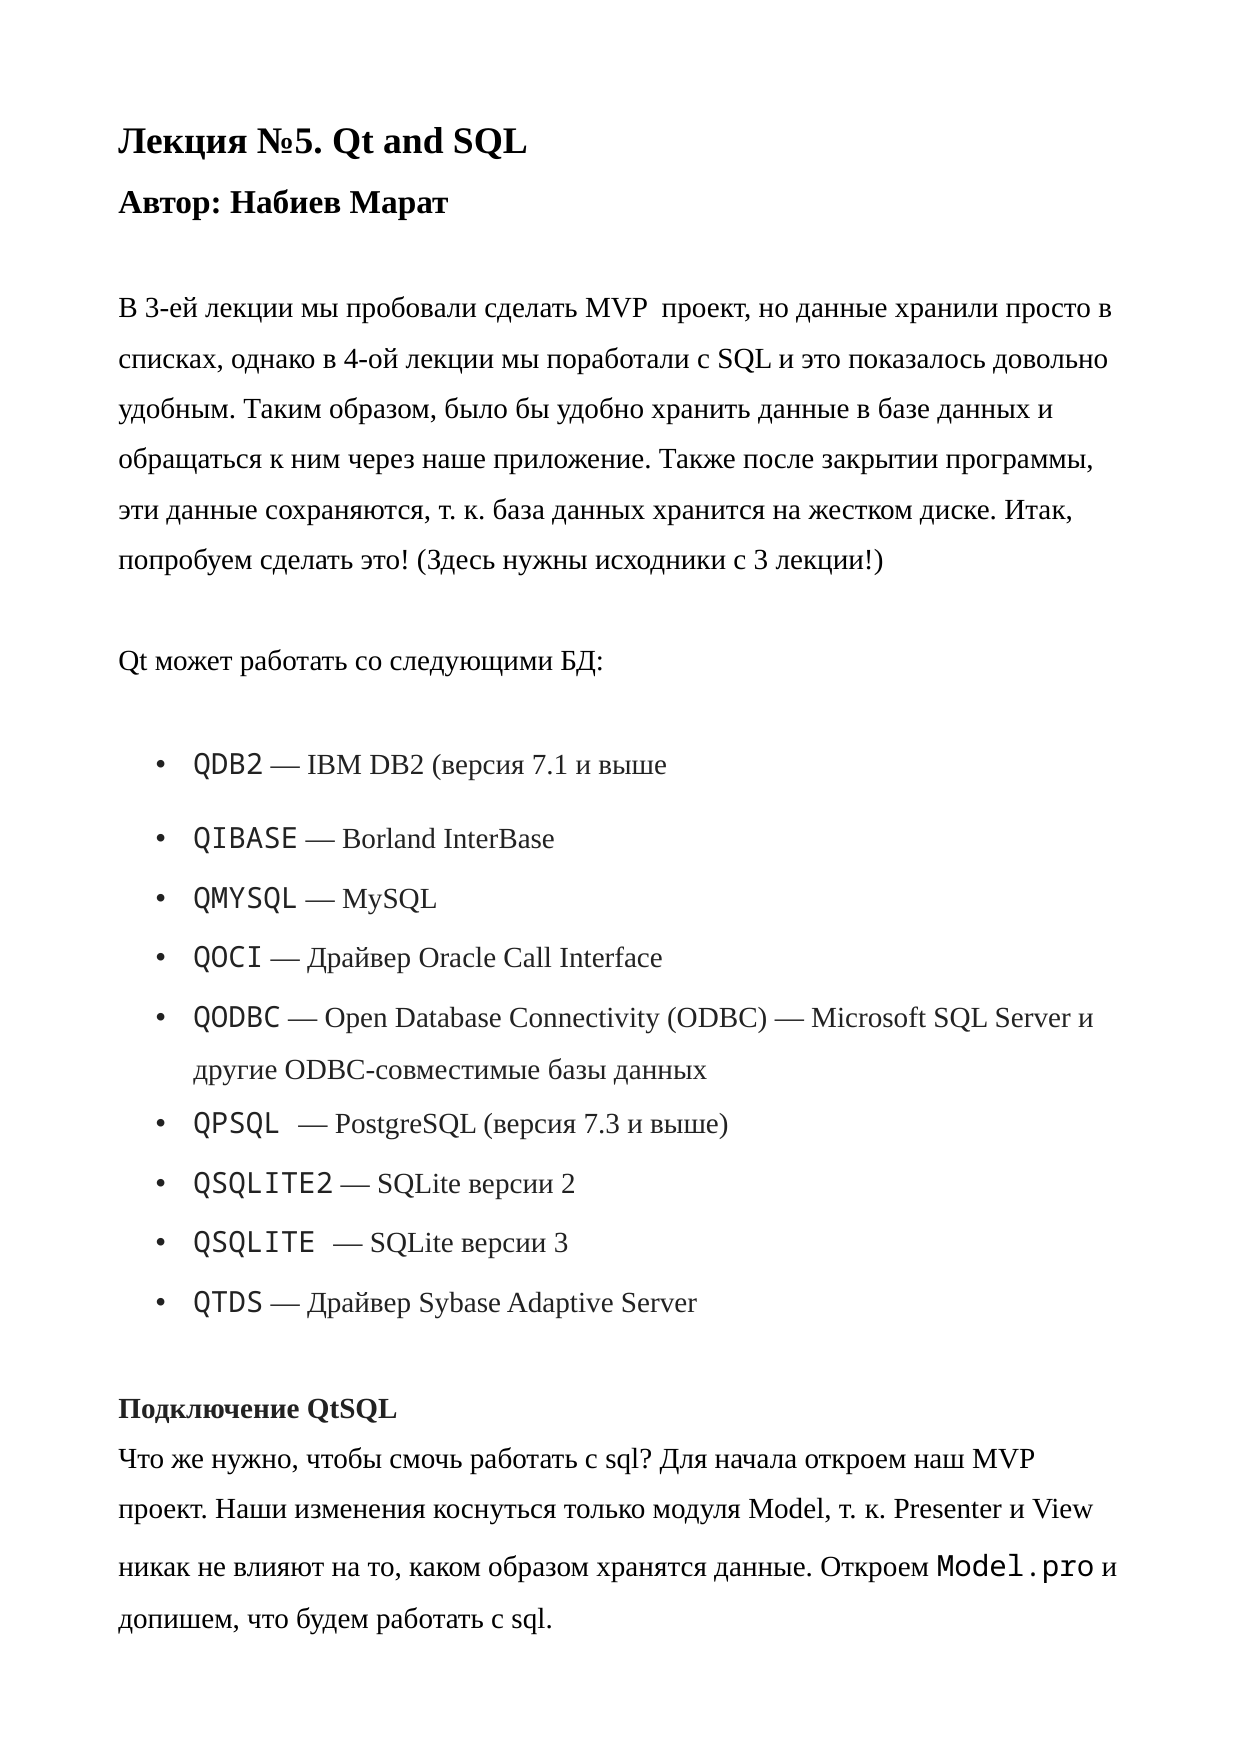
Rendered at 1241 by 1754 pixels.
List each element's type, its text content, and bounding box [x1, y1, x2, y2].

list QPSQL — PostgreSQL (версия 7.3 и выше) [156, 1103, 1122, 1142]
list QTDS — Драйвер Sybase Adaptive Server [156, 1281, 1122, 1321]
list QMYSQL — MySQL [156, 877, 1122, 917]
text Qt может работать со следующими БД: [118, 643, 1122, 676]
list QODBC — Open Database Connectivity (ODBC) — Microsoft SQL Server и другие ODBC-совместимые базы данных [156, 996, 1122, 1086]
text Что же нужно, чтобы смочь работать с sql? Для начала откроем наш MVP проект. Наши изменения коснуться только модуля Model, т. к. Presenter и View никак не влияют на то, каком образом хранятся данные. Откроем Model.pro и допишем, что будем работать с sql. [118, 1441, 1122, 1635]
text Подключение QtSQL [118, 1391, 1122, 1424]
list QSQLITE2 — SQLite версии 2 [156, 1162, 1122, 1202]
text В 3-ей лекции мы пробовали сделать MVP проект, но данные хранили просто в списках, однако в 4-ой лекции мы поработали с SQL и это показалось довольно удобным. Таким образом, было бы удобно хранить данные в базе данных и обращаться к ним через наше приложение. Также после закрытии программы, эти данные сохраняются, т. к. база данных хранится на жестком диске. Итак, попробуем сделать это! (Здесь нужны исходники с 3 лекции!) [118, 291, 1122, 576]
list QDB2 — IBM DB2 (версия 7.1 и выше [156, 743, 1122, 783]
text Лекция №5. Qt and SQL [118, 118, 1122, 161]
text Автор: Набиев Марат [118, 183, 1122, 221]
list QOCI — Драйвер Oracle Call Interface [156, 936, 1122, 976]
list QSQLITE — SQLite версии 3 [156, 1222, 1122, 1261]
list QIBASE — Borland InterBase [156, 817, 1122, 857]
